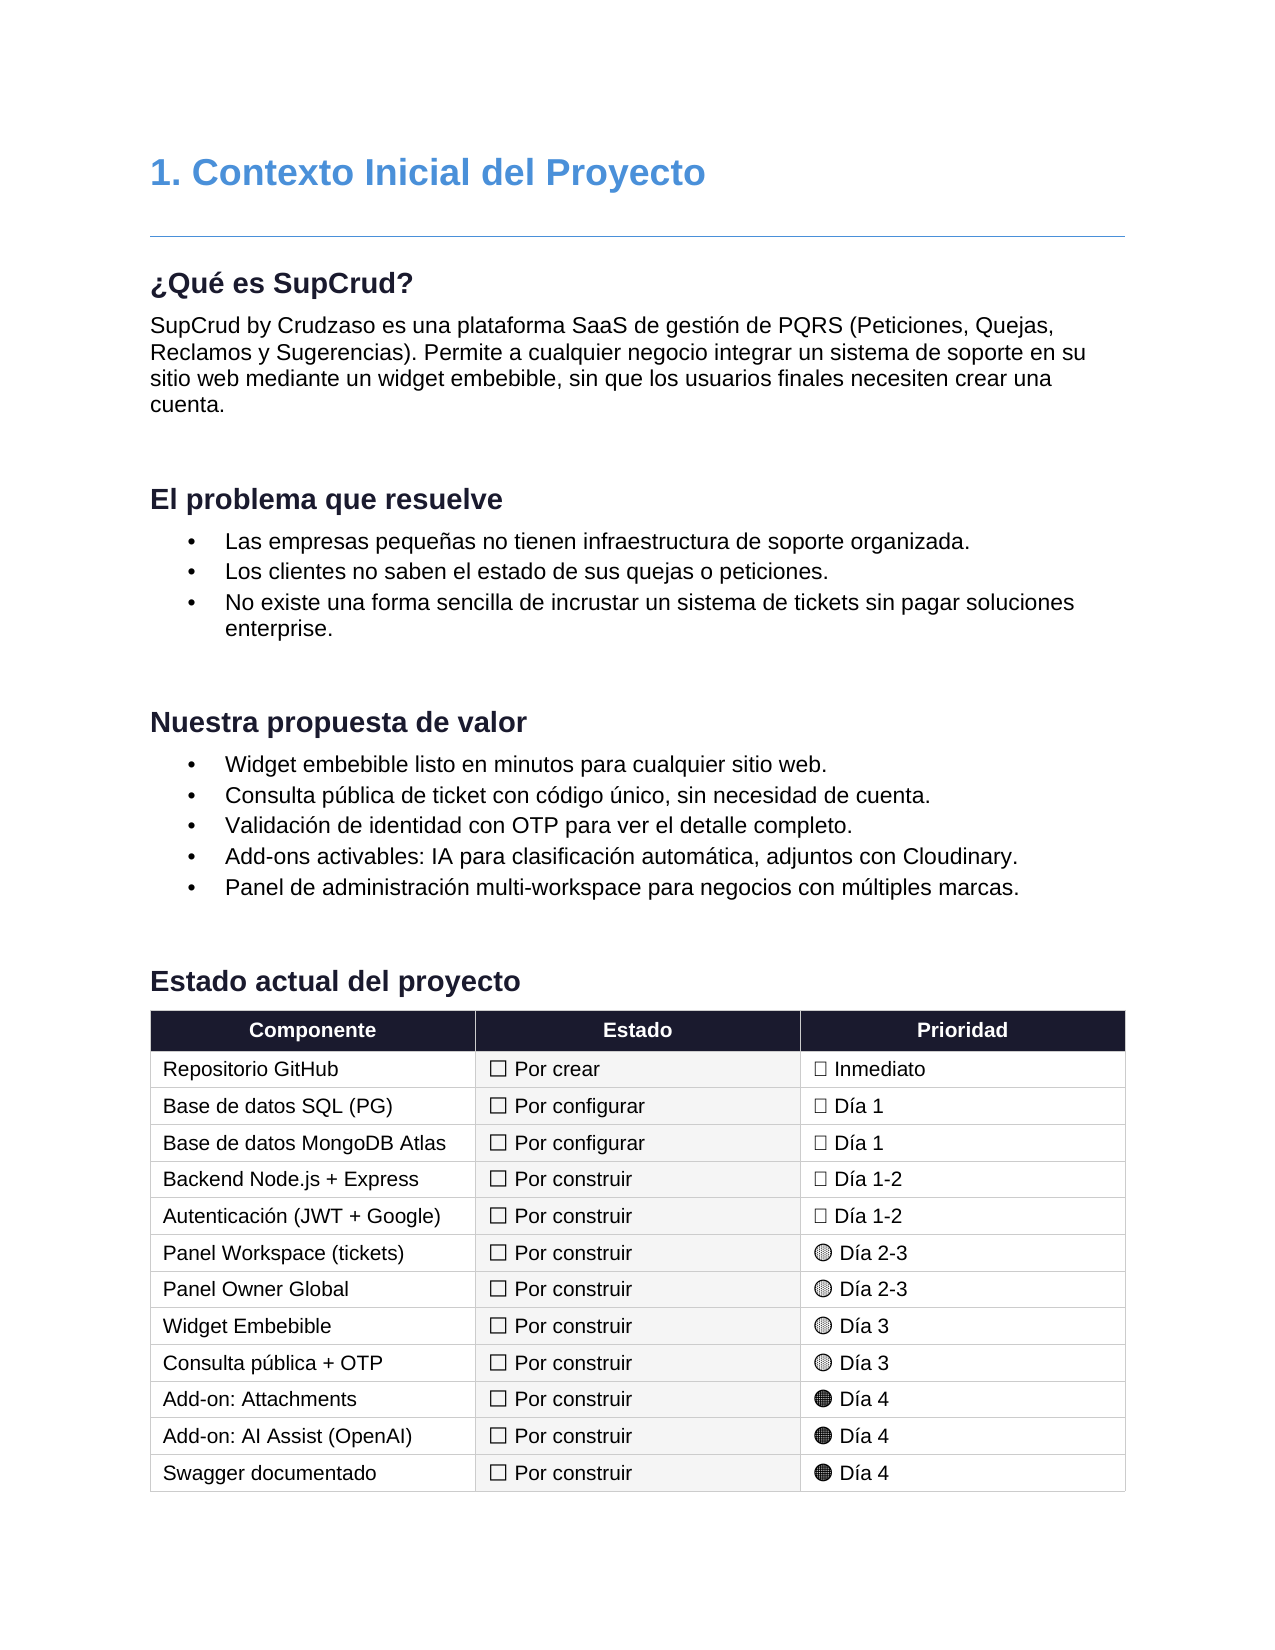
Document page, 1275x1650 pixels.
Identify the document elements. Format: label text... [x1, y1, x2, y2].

list Widget embebible listo en minutos para cualquier sitio web. [187, 751, 1125, 778]
table_cell Repositorio GitHub [151, 1052, 475, 1087]
table_cell ⬜ Por construir [476, 1235, 800, 1271]
table_cell Autenticación (JWT + Google) [151, 1198, 475, 1234]
list Add-ons activables: IA para clasificación automática, adjuntos con Cloudinary. [187, 843, 1125, 869]
table_cell 🟡 Día 2-3 [801, 1272, 1125, 1307]
table_cell ⬜ Por construir [476, 1455, 800, 1491]
table_cell 🔴 Día 1-2 [801, 1198, 1125, 1234]
text SupCrud by Crudzaso es una plataforma SaaS de gestión de PQRS (Peticiones, Quejas, Reclamos y Sugerencias). Permite a cualquier negocio integrar un sistema de soporte en su sitio web mediante un widget embebible, sin que los usuarios finales necesiten crear una cuenta. [150, 312, 1125, 418]
subtitle Estado actual del proyecto [150, 964, 1125, 997]
list Las empresas pequeñas no tienen infraestructura de soporte organizada. [187, 528, 1125, 554]
list No existe una forma sencilla de incrustar un sistema de tickets sin pagar soluciones enterprise. [187, 589, 1125, 641]
list Consulta pública de ticket con código único, sin necesidad de cuenta. [187, 782, 1125, 808]
table_cell Add-on: Attachments [151, 1382, 475, 1417]
table_header Estado [476, 1011, 800, 1051]
table_cell ⬜ Por crear [476, 1052, 800, 1087]
table_cell ⬜ Por construir [476, 1345, 800, 1381]
subtitle El problema que resuelve [150, 482, 1125, 515]
list Los clientes no saben el estado de sus quejas o peticiones. [187, 558, 1125, 584]
table_cell ⬜ Por construir [476, 1198, 800, 1234]
table_cell ⬜ Por construir [476, 1308, 800, 1344]
subtitle ¿Qué es SupCrud? [150, 266, 1125, 300]
table_cell Widget Embebible [151, 1308, 475, 1344]
table_cell ⬜ Por configurar [476, 1125, 800, 1161]
table_cell Consulta pública + OTP [151, 1345, 475, 1381]
table_cell Add-on: AI Assist (OpenAI) [151, 1418, 475, 1454]
table_cell Swagger documentado [151, 1455, 475, 1491]
table_cell 🟡 Día 2-3 [801, 1235, 1125, 1271]
table_cell 🟠 Día 4 [801, 1382, 1125, 1417]
subtitle 1. Contexto Inicial del Proyecto [150, 150, 1125, 193]
table_cell Base de datos SQL (PG) [151, 1088, 475, 1124]
table_cell 🟠 Día 4 [801, 1418, 1125, 1454]
table_cell ⬜ Por construir [476, 1162, 800, 1197]
table_cell Backend Node.js + Express [151, 1162, 475, 1197]
table_cell Panel Owner Global [151, 1272, 475, 1307]
table_cell 🟡 Día 3 [801, 1308, 1125, 1344]
table_cell ⬜ Por configurar [476, 1088, 800, 1124]
list Validación de identidad con OTP para ver el detalle completo. [187, 812, 1125, 839]
table_cell 🔴 Día 1 [801, 1088, 1125, 1124]
table_cell 🔴 Inmediato [801, 1052, 1125, 1087]
list Panel de administración multi-workspace para negocios con múltiples marcas. [187, 873, 1125, 900]
table_cell Base de datos MongoDB Atlas [151, 1125, 475, 1161]
table_cell Panel Workspace (tickets) [151, 1235, 475, 1271]
table_cell ⬜ Por construir [476, 1418, 800, 1454]
table_cell ⬜ Por construir [476, 1382, 800, 1417]
subtitle Nuestra propuesta de valor [150, 705, 1125, 739]
table_header Componente [151, 1011, 475, 1051]
table_cell 🔴 Día 1 [801, 1125, 1125, 1161]
table_cell 🟡 Día 3 [801, 1345, 1125, 1381]
table_cell ⬜ Por construir [476, 1272, 800, 1307]
table_header Prioridad [801, 1011, 1125, 1051]
table_cell 🔴 Día 1-2 [801, 1162, 1125, 1197]
table_cell 🟠 Día 4 [801, 1455, 1125, 1491]
